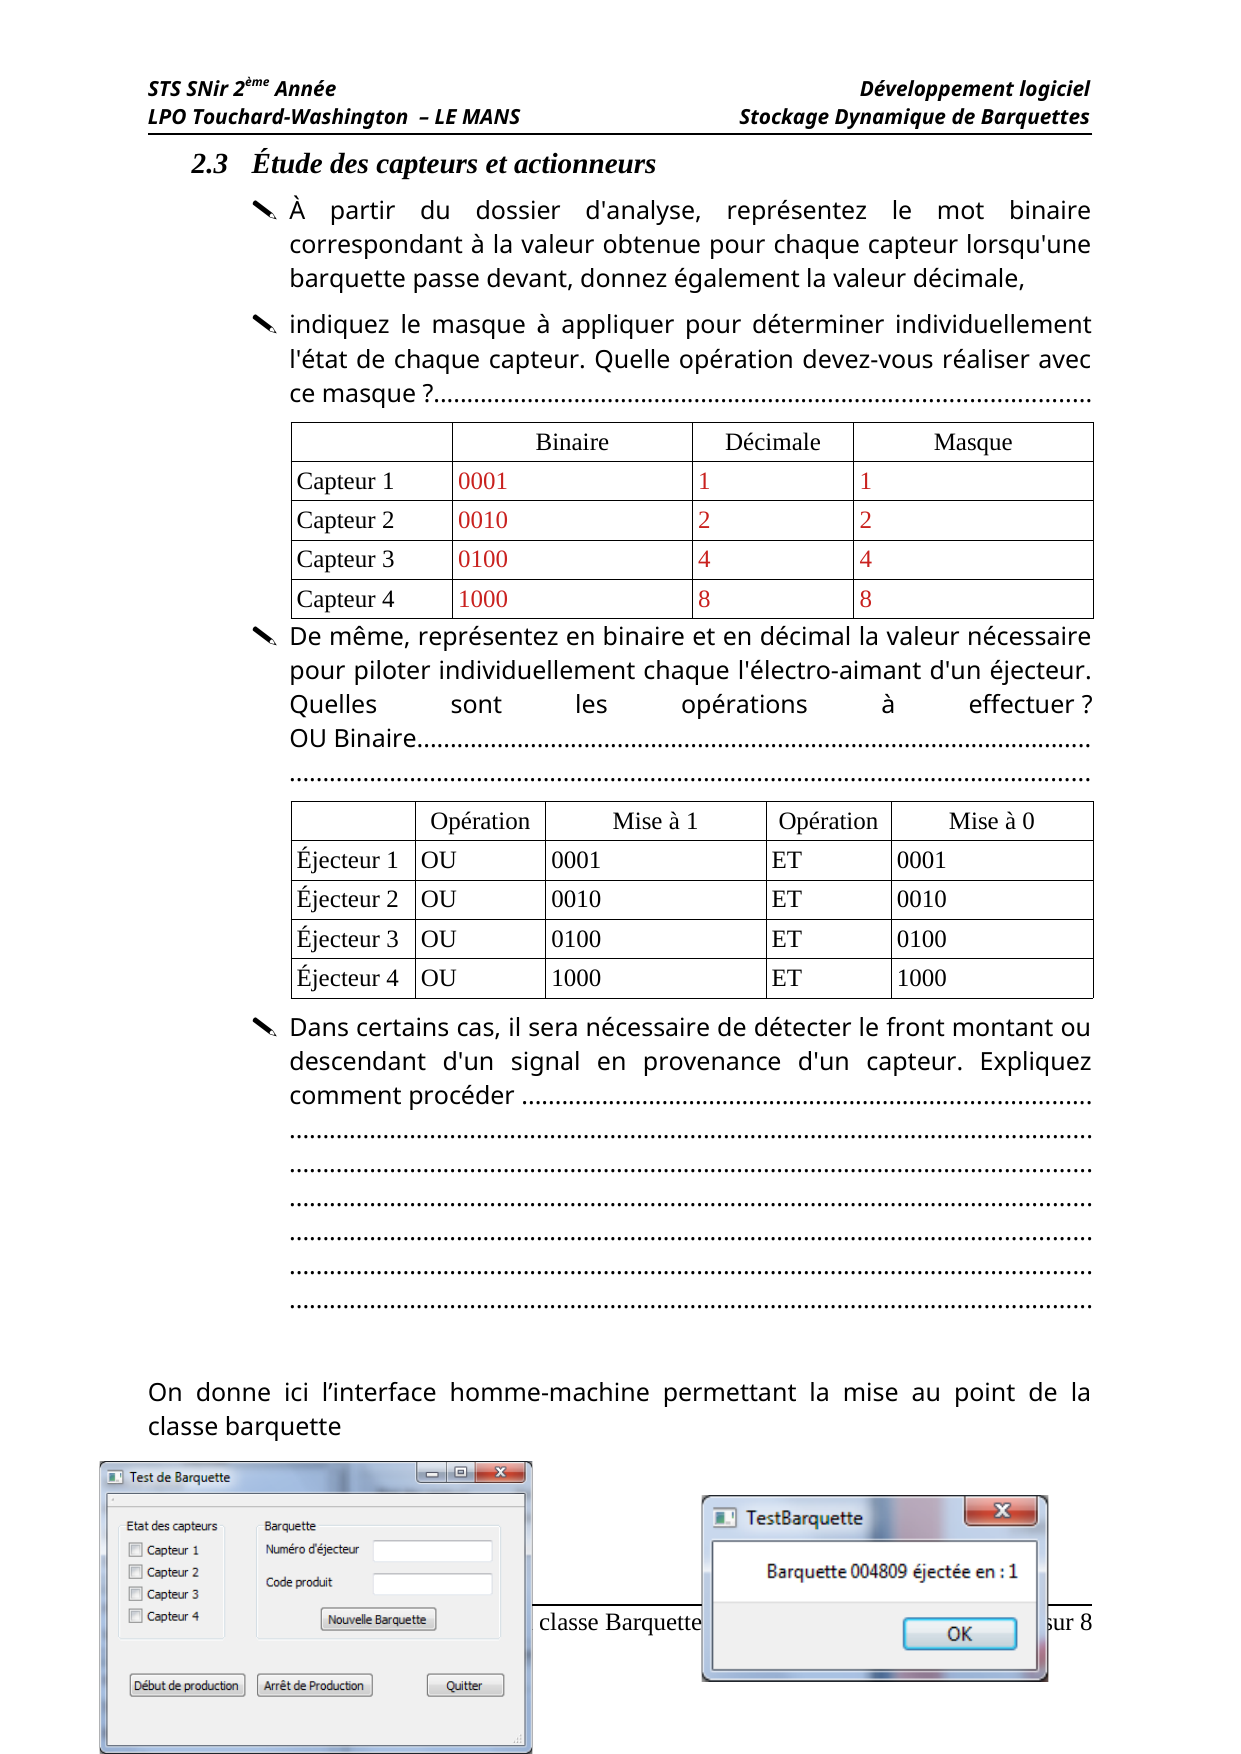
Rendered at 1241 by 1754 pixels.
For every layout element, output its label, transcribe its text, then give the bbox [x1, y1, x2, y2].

table_header [292, 423, 452, 461]
table_cell 0001 [546, 841, 766, 880]
table_cell 0010 [453, 501, 692, 540]
subtitle Étude des capteurs et actionneurs [191, 148, 1092, 180]
table_cell 2 [693, 501, 853, 540]
table_header Masque [854, 423, 1093, 461]
table_cell 0010 [546, 881, 766, 919]
picture [99, 1461, 533, 1754]
table_cell 0100 [892, 920, 1093, 958]
table_cell 8 [693, 580, 853, 618]
picture [701, 1495, 1049, 1682]
table_cell 4 [854, 541, 1093, 579]
table_header [292, 802, 415, 840]
table_cell OU [416, 959, 545, 997]
table_cell OU [416, 881, 545, 919]
table_cell 1000 [546, 959, 766, 997]
table_cell 8 [854, 580, 1093, 618]
table_cell 0100 [453, 541, 692, 579]
table_cell 0010 [892, 881, 1093, 919]
table_cell 1 [854, 462, 1093, 500]
table_cell 0001 [892, 841, 1093, 880]
table_cell Éjecteur 3 [292, 920, 415, 958]
table_header Mise à 1 [546, 802, 766, 840]
list À partir du dossier d'analyse, représentez le mot binaire correspondant à la valeur obtenue pour chaque capteur lorsqu'une barquette passe devant, donnez également la valeur décimale, [252, 192, 1092, 295]
table_cell Éjecteur 4 [292, 959, 415, 997]
list indiquez le masque à appliquer pour déterminer individuellement l'état de chaque capteur. Quelle opération devez-vous réaliser avec ce masque ? [252, 307, 1092, 409]
table_header Mise à 0 [892, 802, 1093, 840]
table_cell 1000 [453, 580, 692, 618]
table_cell 0001 [453, 462, 692, 500]
table_cell Capteur 4 [292, 580, 452, 618]
table_cell Capteur 2 [292, 501, 452, 540]
table_cell ET [767, 959, 891, 997]
table_cell ET [767, 920, 891, 958]
table_header Opération [416, 802, 545, 840]
table_header Décimale [693, 423, 853, 461]
table_cell ET [767, 881, 891, 919]
table_cell 1 [693, 462, 853, 500]
table_cell Capteur 1 [292, 462, 452, 500]
table_cell Éjecteur 2 [292, 881, 415, 919]
table_cell ET [767, 841, 891, 880]
table_cell Capteur 3 [292, 541, 452, 579]
table_cell 1000 [892, 959, 1093, 997]
table_cell 0100 [546, 920, 766, 958]
text On donne ici l’interface homme-machine permettant la mise au point de la classe barquette [148, 1375, 1092, 1443]
table_header Opération [767, 802, 891, 840]
list De même, représentez en binaire et en décimal la valeur nécessaire pour piloter individuellement chaque l'électro-aimant d'un éjecteur. Quelles sont les opérations à effectuer ? OU Binaire [252, 618, 1092, 789]
table_cell Éjecteur 1 [292, 841, 415, 880]
list Dans certains cas, il sera nécessaire de détecter le front montant ou descendant d'un signal en provenance d'un capteur. Expliquez comment procéder [252, 1009, 1092, 1316]
table_cell 2 [854, 501, 1093, 540]
table_cell OU [416, 920, 545, 958]
table_cell OU [416, 841, 545, 880]
table_cell 4 [693, 541, 853, 579]
table_header Binaire [453, 423, 692, 461]
